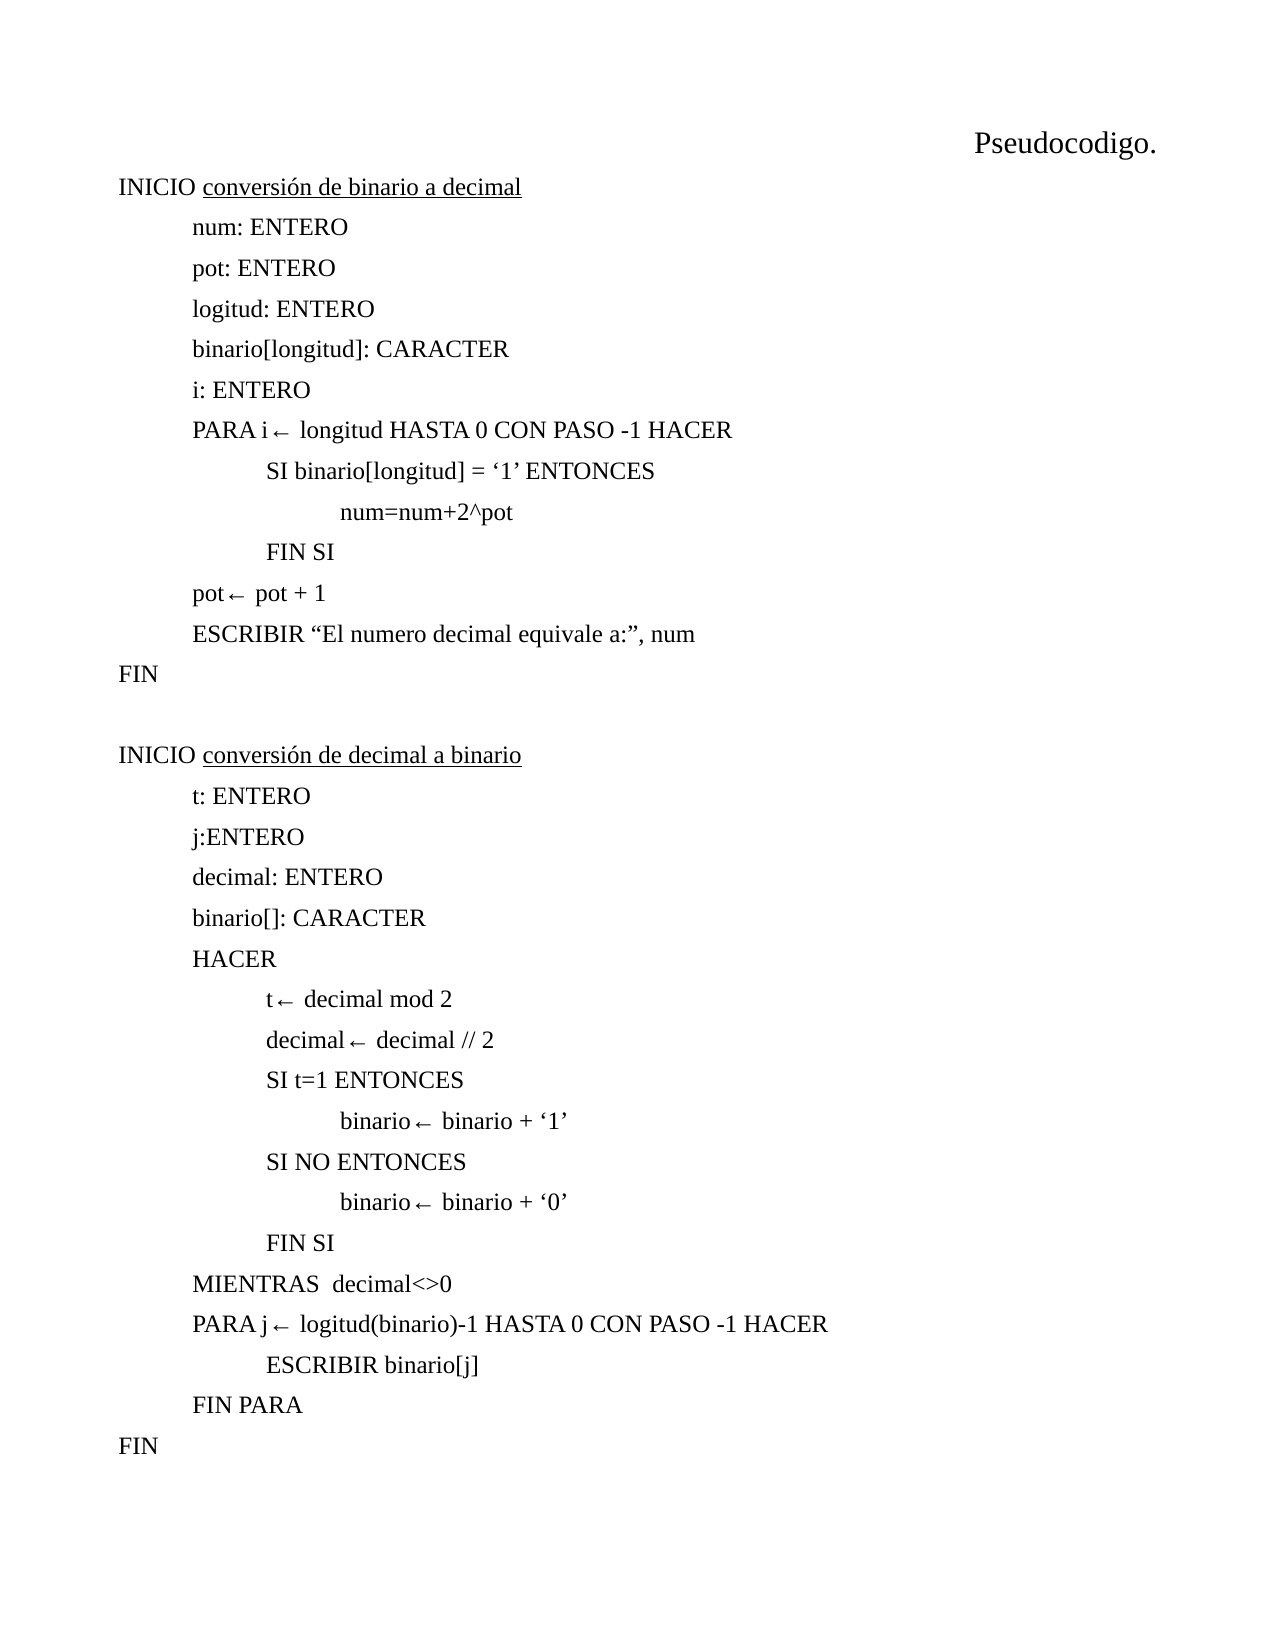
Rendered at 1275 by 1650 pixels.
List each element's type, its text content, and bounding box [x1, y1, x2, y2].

text PARA j← logitud(binario)-1 HASTA 0 CON PASO -1 HACER [118, 1309, 1157, 1338]
text FIN SI [118, 537, 1157, 566]
text MIENTRAS decimal<>0 [118, 1269, 1157, 1297]
text FIN SI [118, 1228, 1157, 1257]
text t← decimal mod 2 [118, 984, 1157, 1013]
text INICIO conversión de decimal a binario [118, 741, 1157, 769]
text SI NO ENTONCES [118, 1147, 1157, 1176]
text binario← binario + ‘1’ [118, 1106, 1157, 1135]
text binario← binario + ‘0’ [118, 1187, 1157, 1216]
text PARA i← longitud HASTA 0 CON PASO -1 HACER [118, 416, 1157, 444]
text binario[]: CARACTER [118, 903, 1157, 932]
text pot: ENTERO [118, 253, 1157, 282]
text FIN [118, 659, 1157, 688]
text i: ENTERO [118, 375, 1157, 404]
text binario[longitud]: CARACTER [118, 334, 1157, 363]
text Pseudocodigo. [118, 124, 1157, 160]
text num: ENTERO [118, 212, 1157, 241]
text ESCRIBIR binario[j] [118, 1350, 1157, 1379]
text num=num+2^pot [118, 497, 1157, 526]
text decimal← decimal // 2 [118, 1025, 1157, 1054]
text INICIO conversión de binario a decimal [118, 172, 1157, 201]
text ESCRIBIR “El numero decimal equivale a:”, num [118, 619, 1157, 647]
text decimal: ENTERO [118, 862, 1157, 891]
text HACER [118, 944, 1157, 972]
text FIN PARA [118, 1391, 1157, 1419]
text logitud: ENTERO [118, 294, 1157, 322]
text SI t=1 ENTONCES [118, 1066, 1157, 1094]
text pot← pot + 1 [118, 578, 1157, 607]
text SI binario[longitud] = ‘1’ ENTONCES [118, 456, 1157, 485]
text t: ENTERO [118, 781, 1157, 810]
text FIN [118, 1431, 1157, 1460]
text j:ENTERO [118, 822, 1157, 851]
